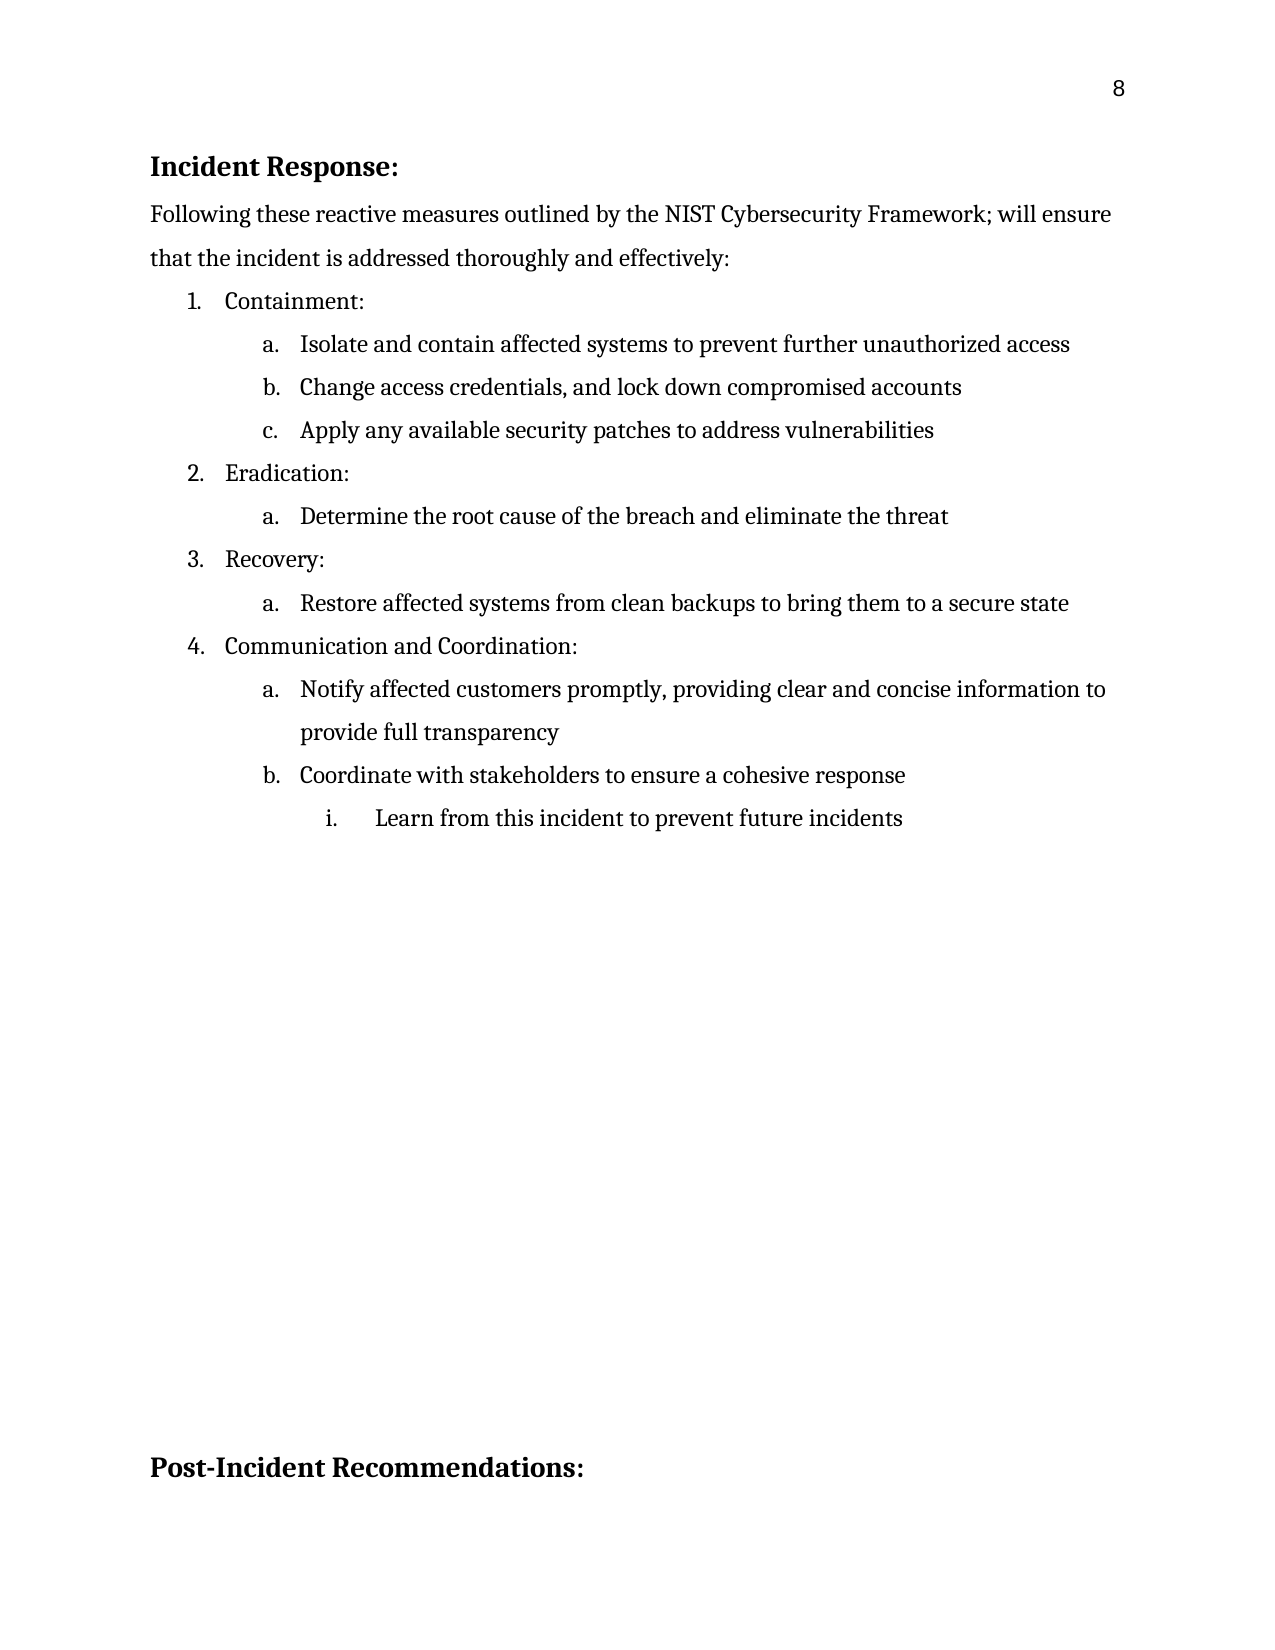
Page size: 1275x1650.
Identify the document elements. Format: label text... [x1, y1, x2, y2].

text Incident Response: [150, 150, 1125, 183]
text Following these reactive measures outlined by the NIST Cybersecurity Framework; will ensure that the incident is addressed thoroughly and effectively: [150, 200, 1125, 272]
list Containment: [187, 287, 1125, 315]
list Restore affected systems from clean backups to bring them to a secure state [262, 588, 1125, 617]
list Notify affected customers promptly, providing clear and concise information to provide full transparency [262, 675, 1125, 747]
list Recovery: [187, 545, 1125, 574]
list Isolate and contain affected systems to prevent further unauthorized access [262, 330, 1125, 358]
list Eradication: [187, 459, 1125, 488]
list Learn from this incident to prevent future incidents [337, 804, 1125, 833]
list Coordinate with stakeholders to ensure a cohesive response [262, 761, 1125, 790]
text Post-Incident Recommendations: [150, 1451, 1125, 1484]
list Apply any available security patches to address vulnerabilities [262, 416, 1125, 445]
list Change access credentials, and lock down compromised accounts [262, 373, 1125, 402]
list Determine the root cause of the breach and eliminate the threat [262, 502, 1125, 531]
list Communication and Coordination: [187, 632, 1125, 660]
